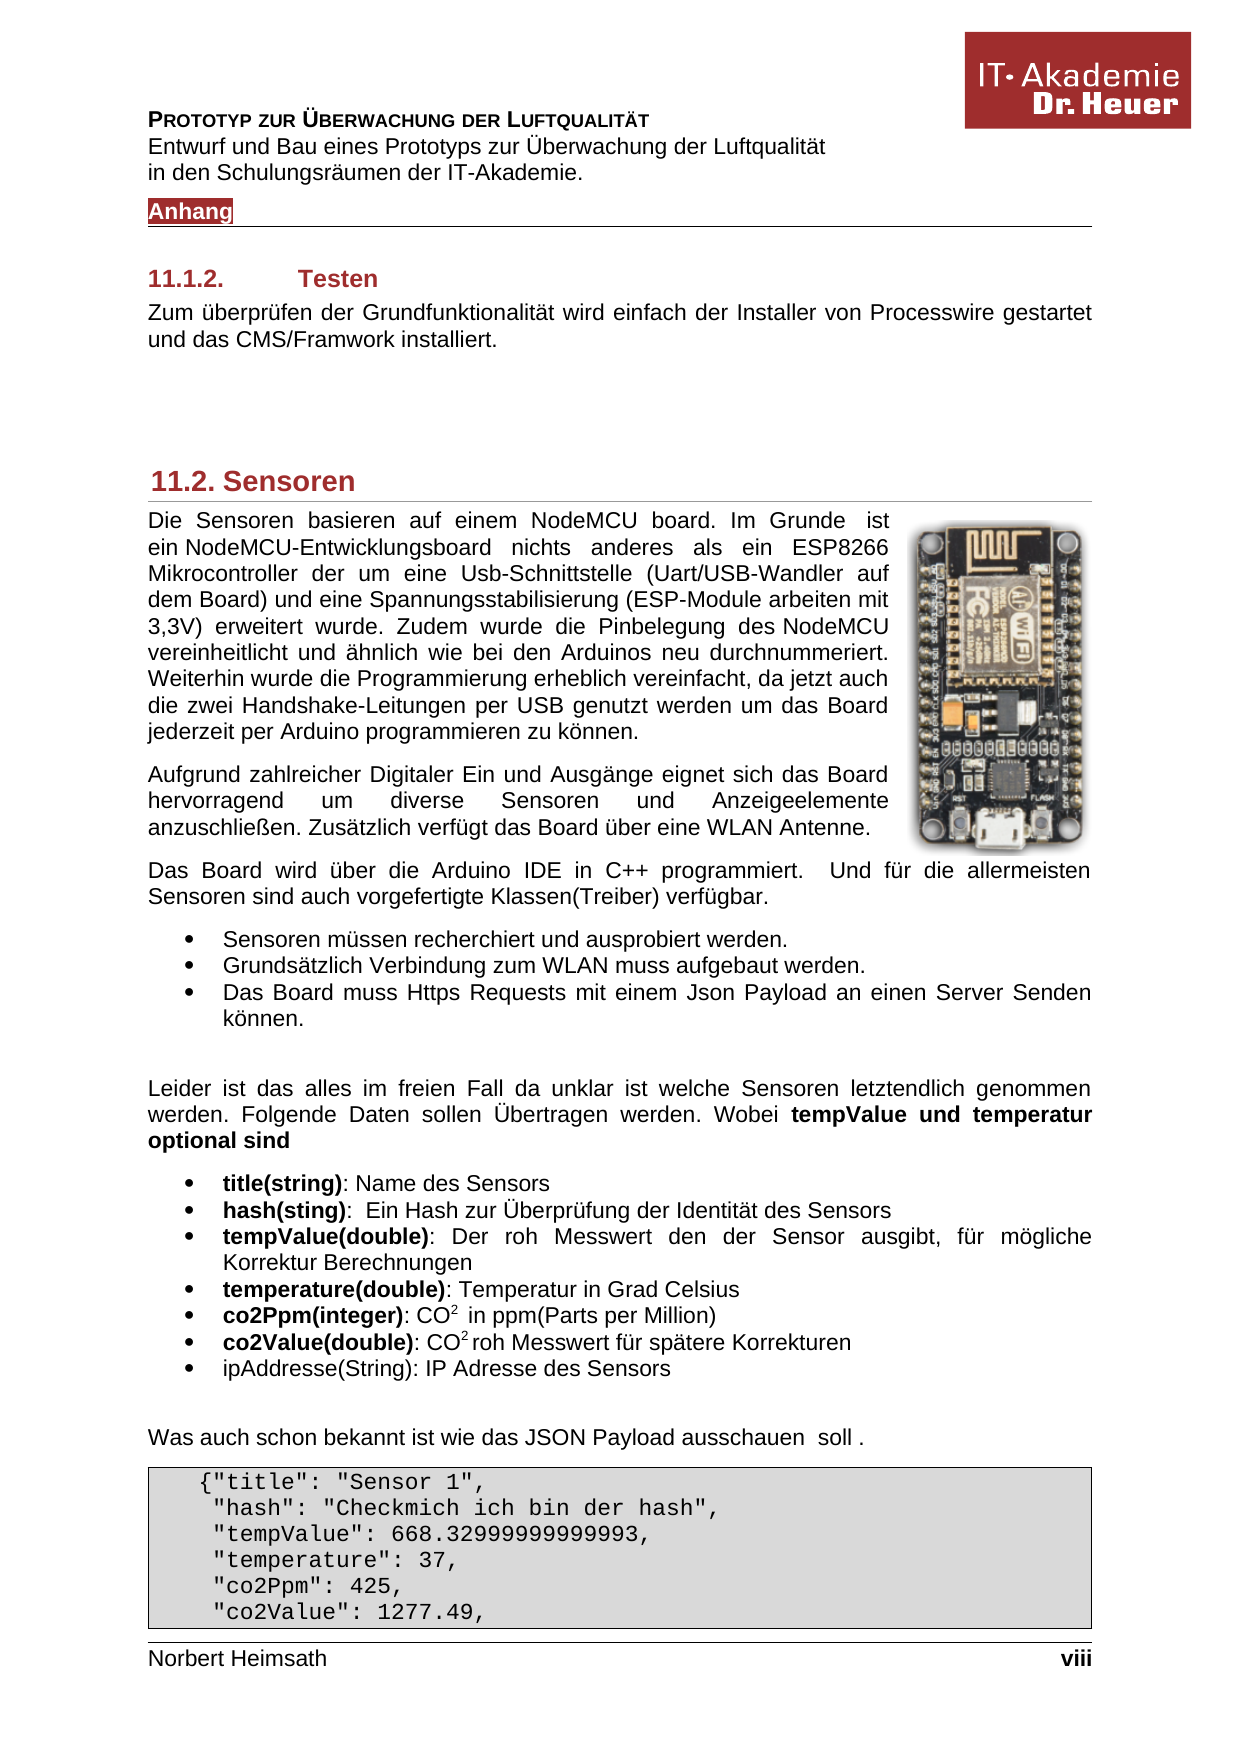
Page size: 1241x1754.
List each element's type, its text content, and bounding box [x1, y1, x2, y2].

picture [907, 520, 1095, 856]
list Grundsätzlich Verbindung zum WLAN muss aufgebaut werden. [185, 952, 1092, 979]
list Sensoren müssen recherchiert und ausprobiert werden. [185, 926, 1092, 952]
list {"title": "Sensor 1", [149, 1468, 1091, 1493]
list "hash": "Checkmich ich bin der hash", [149, 1493, 1091, 1519]
list ipAddresse(String): IP Adresse des Sensors [185, 1355, 1092, 1381]
text Das Board wird über die Arduino IDE in C++ programmiert. Und für die allermeisten Sensoren sind auch vorgefertigte Klassen(Treiber) verfügbar. [148, 857, 1092, 909]
text Aufgrund zahlreicher Digitaler Ein und Ausgänge eignet sich das Board hervorragend um diverse Sensoren und Anzeigeelemente anzuschließen. Zusätzlich verfügt das Board über eine WLAN Antenne. [148, 761, 907, 840]
list temperature(double): Temperatur in Grad Celsius [185, 1276, 1092, 1302]
list co2Ppm(integer): CO2 in ppm(Parts per Million) [185, 1302, 1092, 1328]
list co2Value(double): CO2 roh Messwert für spätere Korrekturen [185, 1328, 1092, 1355]
list "temperature": 37, [149, 1545, 1091, 1571]
subtitle Sensoren [148, 461, 1092, 501]
list tempValue(double): Der roh Messwert den der Sensor ausgibt, für mögliche Korrektur Berechnungen [185, 1223, 1092, 1276]
list title(string): Name des Sensors [185, 1170, 1092, 1197]
text Zum überprüfen der Grundfunktionalität wird einfach der Installer von Processwire gestartet und das CMS/Framwork installiert. [148, 299, 1092, 352]
text Leider ist das alles im freien Fall da unklar ist welche Sensoren letztendlich genommen werden. Folgende Daten sollen Übertragen werden. Wobei tempValue und temperatur optional sind [148, 1074, 1092, 1154]
list "co2Value": 1277.49, [149, 1597, 1091, 1628]
list "co2Ppm": 425, [149, 1571, 1091, 1597]
list "tempValue": 668.32999999999993, [149, 1519, 1091, 1545]
text Die Sensoren basieren auf einem NodeMCU board. Im Grunde ist ein NodeMCU-Entwicklungsboard nichts anderes als ein ESP8266 Mikrocontroller der um eine Usb-Schnittstelle (Uart/USB-Wandler auf dem Board) und eine Spannungsstabilisierung (ESP-Module arbeiten mit 3,3V) erweitert wurde. Zudem wurde die Pinbelegung des NodeMCU vereinheitlicht und ähnlich wie bei den Arduinos neu durchnummeriert. Weiterhin wurde die Programmierung erheblich vereinfacht, da jetzt auch die zwei Handshake-Leitungen per USB genutzt werden um das Board jederzeit per Arduino programmieren zu können. [148, 507, 1092, 744]
subtitle Testen [148, 264, 1092, 293]
list Das Board muss Https Requests mit einem Json Payload an einen Server Senden können. [185, 979, 1092, 1032]
text Was auch schon bekannt ist wie das JSON Payload ausschauen soll . [148, 1424, 1092, 1451]
list hash(sting): Ein Hash zur Überprüfung der Identität des Sensors [185, 1197, 1092, 1223]
